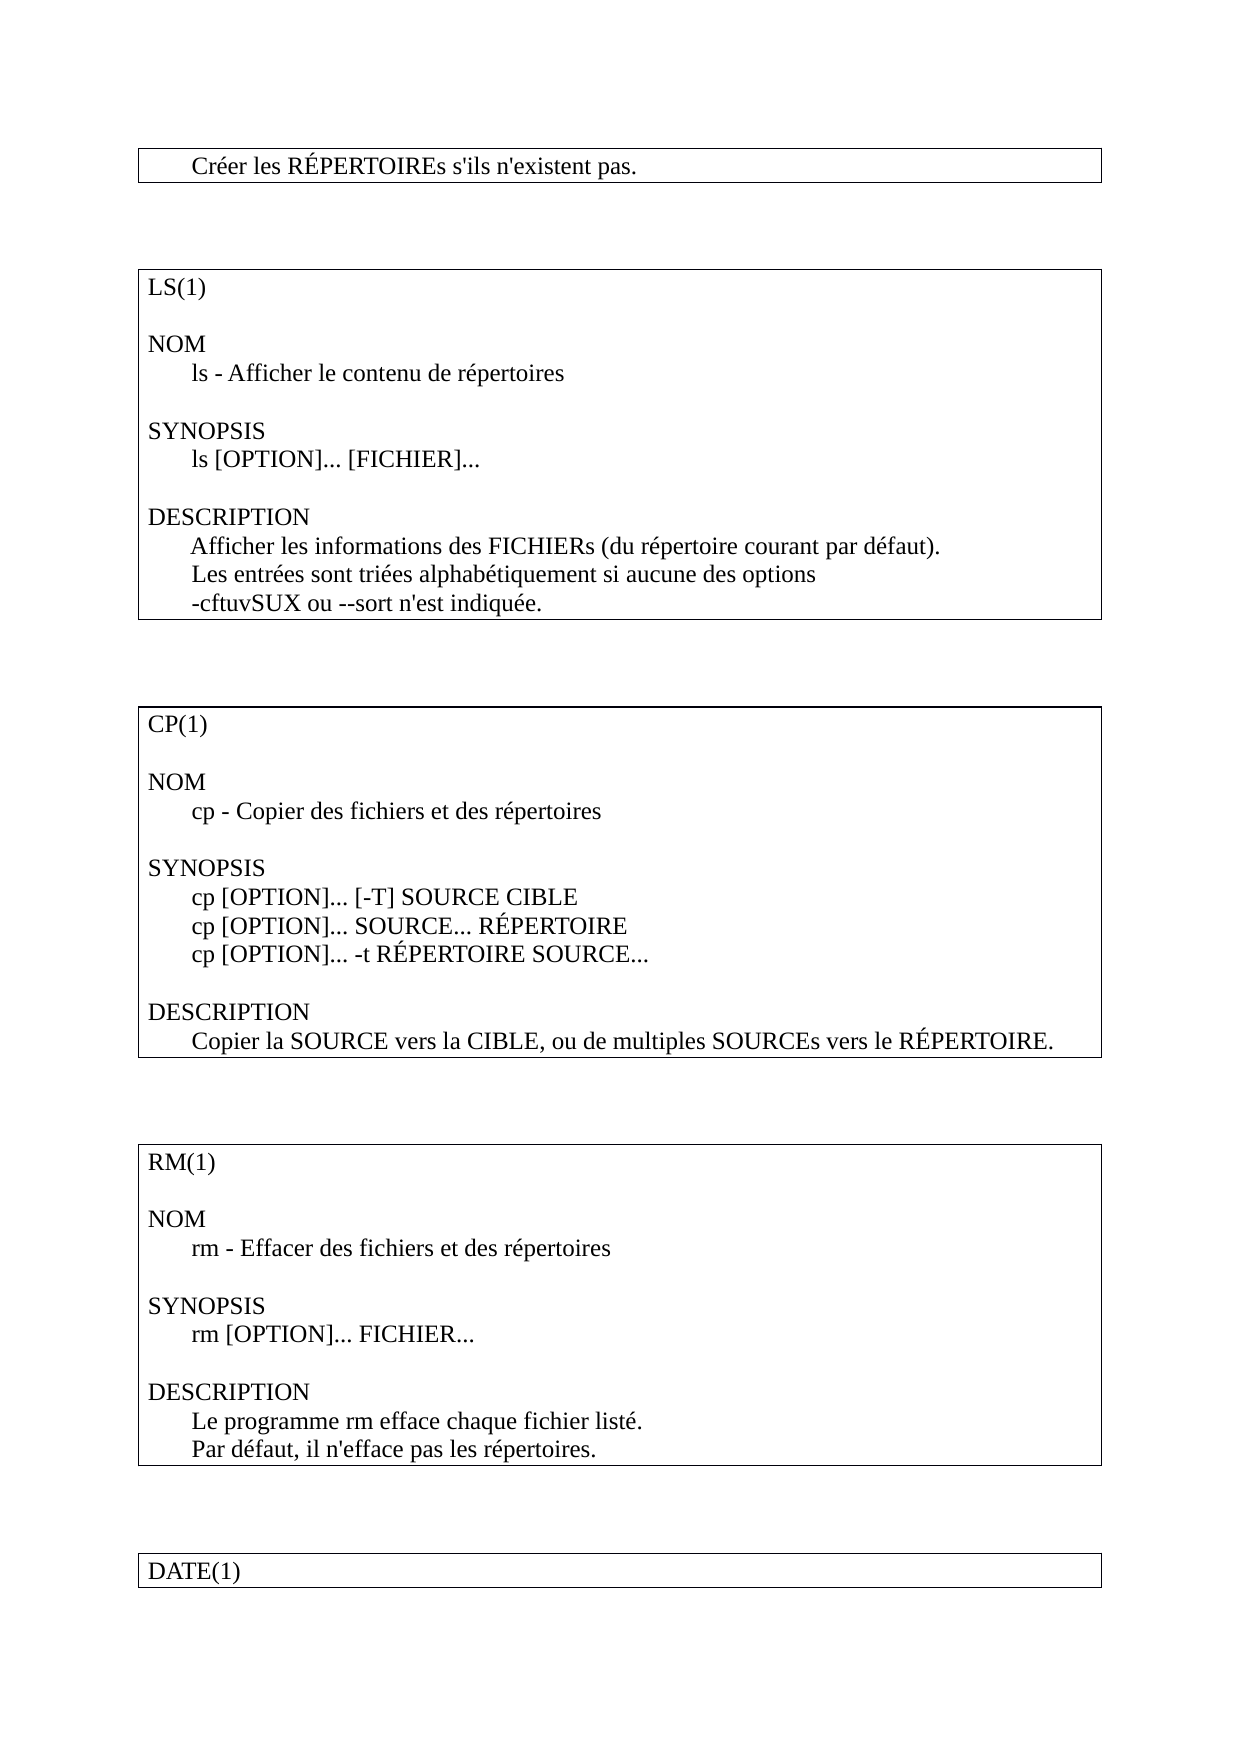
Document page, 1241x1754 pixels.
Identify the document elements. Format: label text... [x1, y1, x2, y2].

text Copier la SOURCE vers la CIBLE, ou de multiples SOURCEs vers le RÉPERTOIRE. [139, 1023, 1101, 1057]
text rm - Effacer des fichiers et des répertoires [148, 1233, 1093, 1262]
text DESCRIPTION [148, 1377, 1093, 1406]
text Afficher les informations des FICHIERs (du répertoire courant par défaut). [148, 531, 1093, 559]
text CP(1) [139, 708, 1101, 738]
text NOM [148, 767, 1093, 796]
text DATE(1) [139, 1554, 1101, 1587]
text DESCRIPTION [148, 997, 1093, 1023]
text RM(1) [139, 1145, 1101, 1176]
text Par défaut, il n'efface pas les répertoires. [139, 1431, 1101, 1465]
text SYNOPSIS [148, 416, 1093, 444]
text cp [OPTION]... -t RÉPERTOIRE SOURCE... [148, 939, 1093, 968]
text NOM [148, 1204, 1093, 1233]
text Les entrées sont triées alphabétiquement si aucune des options [148, 559, 1093, 585]
text cp [OPTION]... SOURCE... RÉPERTOIRE [148, 911, 1093, 939]
text Créer les RÉPERTOIREs s'ils n'existent pas. [139, 149, 1101, 182]
text cp [OPTION]... [-T] SOURCE CIBLE [148, 882, 1093, 911]
text cp - Copier des fichiers et des répertoires [148, 796, 1093, 824]
text LS(1) [139, 270, 1101, 301]
text rm [OPTION]... FICHIER... [148, 1319, 1093, 1348]
text NOM [148, 329, 1093, 358]
text SYNOPSIS [148, 1291, 1093, 1319]
text Le programme rm efface chaque fichier listé. [148, 1406, 1093, 1431]
text SYNOPSIS [148, 853, 1093, 882]
text DESCRIPTION [148, 502, 1093, 531]
text ls [OPTION]... [FICHIER]... [148, 444, 1093, 473]
text ls - Afficher le contenu de répertoires [148, 358, 1093, 387]
text -cftuvSUX ou --sort n'est indiquée. [139, 585, 1101, 619]
